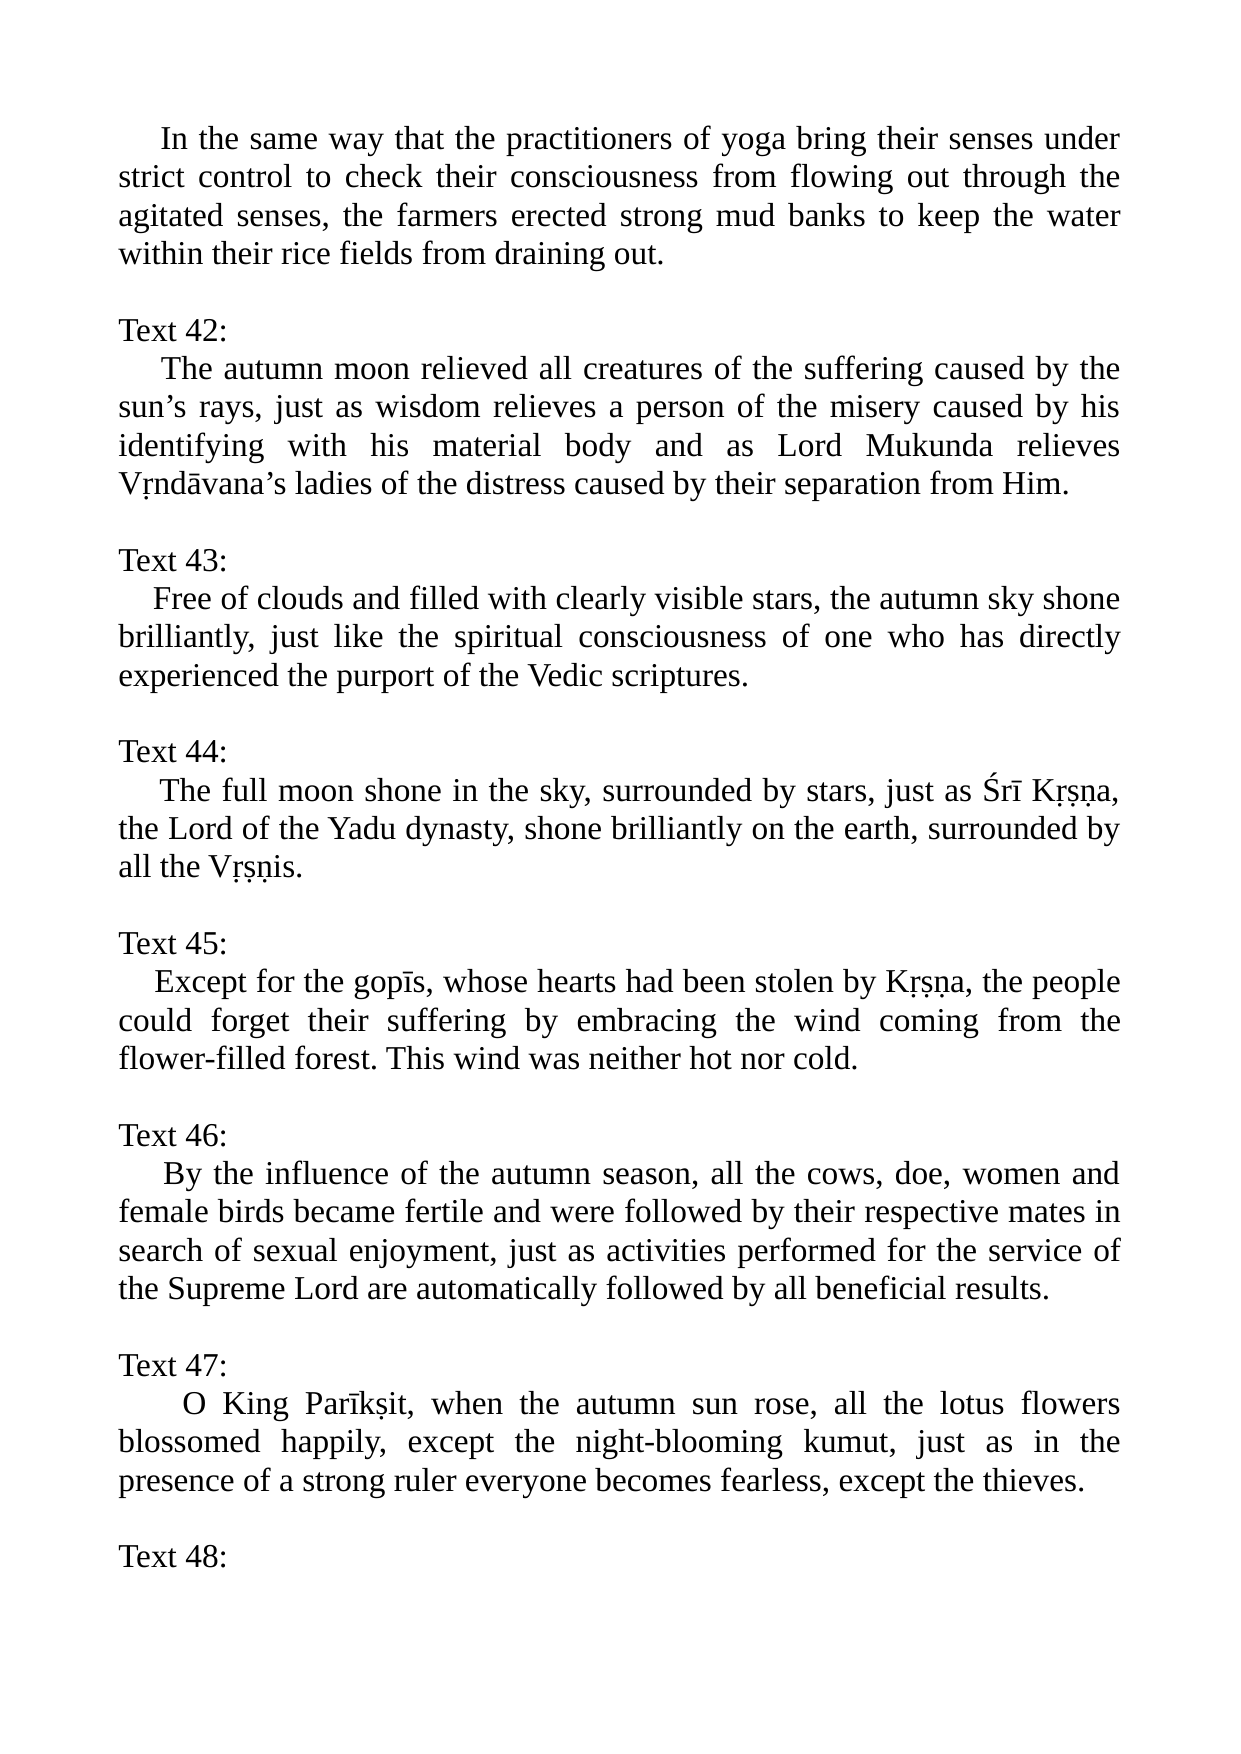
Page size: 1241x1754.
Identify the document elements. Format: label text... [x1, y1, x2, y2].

text Text 45: [118, 923, 1122, 961]
text Text 42: [118, 310, 1122, 348]
text The autumn moon relieved all creatures of the suffering caused by the sun’s rays, just as wisdom relieves a person of the misery caused by his identifying with his material body and as Lord Mukunda relieves Vṛndāvana’s ladies of the distress caused by their separation from Him. [118, 348, 1122, 501]
text Except for the gopīs, whose hearts had been stolen by Kṛṣṇa, the people could forget their suffering by embracing the wind coming from the flower-filled forest. This wind was neither hot nor cold. [118, 961, 1122, 1076]
text Text 48: [118, 1536, 1122, 1575]
text O King Parīkṣit, when the autumn sun rose, all the lotus flowers blossomed happily, except the night-blooming kumut, just as in the presence of a strong ruler everyone becomes fearless, except the thieves. [118, 1383, 1122, 1498]
text Text 43: [118, 540, 1122, 578]
text Text 47: [118, 1345, 1122, 1383]
text Text 44: [118, 731, 1122, 770]
text Text 46: [118, 1115, 1122, 1153]
text In the same way that the practitioners of yoga bring their senses under strict control to check their consciousness from flowing out through the agitated senses, the farmers erected strong mud banks to keep the water within their rice fields from draining out. [118, 118, 1122, 271]
text Free of clouds and filled with clearly visible stars, the autumn sky shone brilliantly, just like the spiritual consciousness of one who has directly experienced the purport of the Vedic scriptures. [118, 578, 1122, 693]
text The full moon shone in the sky, surrounded by stars, just as Śrī Kṛṣṇa, the Lord of the Yadu dynasty, shone brilliantly on the earth, surrounded by all the Vṛṣṇis. [118, 770, 1122, 885]
text By the influence of the autumn season, all the cows, doe, women and female birds became fertile and were followed by their respective mates in search of sexual enjoyment, just as activities performed for the service of the Supreme Lord are automatically followed by all beneficial results. [118, 1153, 1122, 1306]
